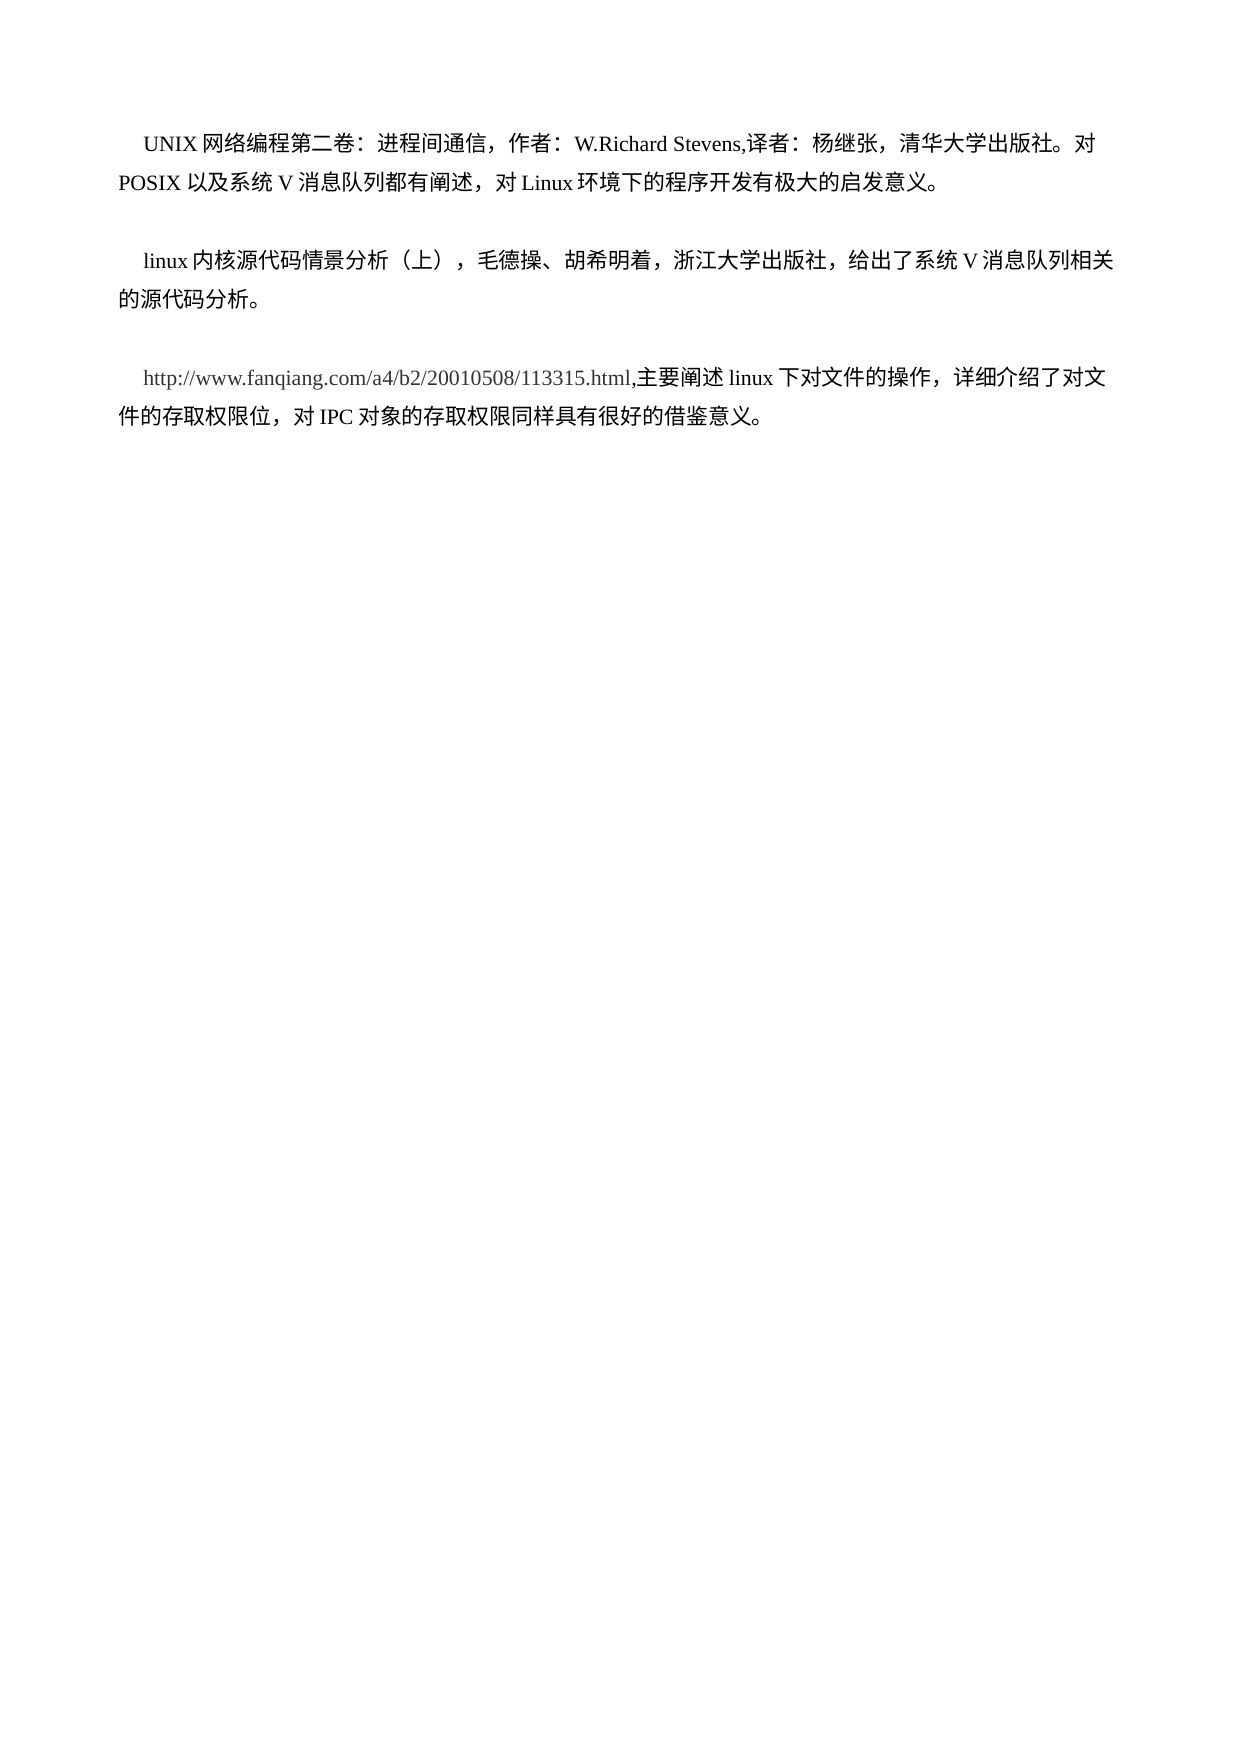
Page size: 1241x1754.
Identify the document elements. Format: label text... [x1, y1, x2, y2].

text 消息队列（也叫做报文队列）能够克服早期unix通信机制的一些缺点。作为早期unix通信机制之一的信号能够传送的信息量有限，后来虽然 POSIX 1003.1b在信号的实时性方面作了拓广，使得信号在传递信息量方面有了相当程度的改进，但是信号这种通信方式更像"即时"的通信方式，它要求接受信号的进程在某个时间范围内对信号做出反应，因此该信号最多在接受信号进程的生命周期内才有意义，信号所传递的信息是接近于随进程持续的概念（process-persistent），见 附录 1;管道及有名管道及有名管道则是典型的随进程持续IPC,并且，只能传送无格式的字节流无疑会给应用程序开发带来不便，另外，它的缓冲区大小也受到限制。 消息队列就是一个消息的链表。可以把消息看作一个记录，具有特定的格式以及特定的优先级。对消息队列有写权限的进程可以向中按照一定的规则添加新消息；对消息队列有读权限的进程则可以从消息队列中读走消息。消息队列是随内核持续的（参见 附录 1）。 目前主要有两种类型的消息队列：POSIX消息队列以及系统V消息队列，系统V消息队列目前被大量使用。考虑到程序的可移植性，新开发的应用程序应尽量使用POSIX消息队列。 在本系列专题的序（深刻理解Linux进程间通信（IPC））中，提到对于消息队列、信号灯、以及共享内存区来说，有两个实现版本：POSIX的以及系统V的。Linux内核（内核2.4.18）支持POSIX信号灯、POSIX共享内存区以及POSIX消息队列，但对于主流 Linux发行版本之一redhad8.0（内核2.4.18），还没有提供对POSIX进程间通信API的支持，不过应该只是时间上的事。 因此，本文将主要介绍系统V消息队列及其相应API. 在没有声明的情况下，以下讨论中指的都是系统V消息队列。 一、消息队列基本概念 系统V消息队列是随内核持续的，只有在内核重起或者显示删除一个消息队列时，该消息队列才会真正被删除。因此系统中记录消息队列的数据结构（struct ipc_ids msg_ids）位于内核中，系统中的所有消息队列都可以在结构msg_ids中找到访问入口。 消息队列就是一个消息的链表。每个消息队列都有一个队列头，用结构struct msg_queue来描述（参见 附录 2）。队列头中包含了该消息队列的大量信息，包括消息队列键值、用户ID、组ID、消息队列中消息数目等等，甚至记录了最近对消息队列读写进程的ID.读者可以访问这些信息，也可以设置其中的某些信息。 下图说明了内核与消息队列是怎样建立起联系的： 其中：struct ipc_ids msg_ids是内核中记录消息队列的全局数据结构；struct msg_queue是每个消息队列的队列头。 从上图可以看出，全局数据结构 struct ipc_ids msg_ids 可以访问到每个消息队列头的第一个成员：struct kern_ipc_perm;而每个struct kern_ipc_perm能够与具体的消息队列对应起来是因为在该结构中，有一个key_t类型成员key,而key则唯一确定一个消息队列。 kern_ipc_perm结构如下： struct kern_ipc_perm{ //内核中记录消息队列的全局数据结构msg_ids能够访问到该结构； key_t key; //该键值则唯一对应一个消息队列 uid_t uid; gid_t gid; uid_t cuid; gid_t cgid; mode_t mode; unsigned long seq; 二、操作消息队列 对消息队列的操作无非有下面三种类型： 1、 打开或创建消息队列 消息队列的内核持续性要求每个消息队列都在系统范围内对应唯一的键值，所以，要获得一个消息队列的描述字，只需提供该消息队列的键值即可； 注：消息队列描述字是由在系统范围内唯一的键值生成的，而键值可以看作对应系统内的一条路经。 2、 读写操作 消息读写操作非常简单，对开发人员来说，每个消息都类似如下的数据结构： struct msgbuf{ long mtype; char mtext[1]; }; mtype成员代表消息类型，从消息队列中读取消息的一个重要依据就是消息的类型；mtext是消息内容，当然长度不一定为1.因此，对于发送消息来说，首先预置一个msgbuf缓冲区并写入消息类型和内容，调用相应的发送函数即可；对读取消息来说，首先分配这样一个msgbuf缓冲区，然后把消息读入该缓冲区即可。 3、 获得或设置消息队列属性： 消息队列的信息基本上都保存在消息队列头中，因此，可以分配一个类似于消息队列头的结构（struct msqid_ds,见 附录 2），来返回消息队列的属性；同样可以设置该数据结构。 消息队列API 1、文件名到键值 #include <sys/types.h> #include <sys/ipc.h> key_t ftok （char*pathname, char proj） 它返回与路径pathname相对应的一个键值。该函数不直接对消息队列操作，但在调用ipc（MSGGET,…）或msgget（）来获得消息队列描述字前，往往要调用该函数。典型的调用代码是： key=ftok（path_ptr, 'a'）； ipc_id=ipc（MSGGET, （int）key, flags,0,NULL,0）； … 2、linux为操作系统V进程间通信的三种方式（消息队列、信号灯、共享内存区）提供了一个统一的用户界面： int ipc（unsigned int call, int first, int second, int third, void * ptr, long fifth）； 第一个参数指明对IPC对象的操作方式，对消息队列而言共有四种操作：MSGSND、MSGRCV、MSGGET以及MSGCTL,分别代表向消息队列发送消息、从消息队列读取消息、打开或创建消息队列、控制消息队列；first参数代表唯一的IPC对象；下面将介绍四种操作。 int ipc（ MSGGET, intfirst, intsecond, intthird, void*ptr, longfifth）； 与该操作对应的系统V调用为：int msgget（ （key_t）first,second）。 int ipc（ MSGCTL, intfirst, intsecond, intthird, void*ptr, longfifth） 与该操作对应的系统V调用为：int msgctl（ first,second, （struct msqid_ds*） ptr）。 int ipc（ MSGSND, intfirst, intsecond, intthird, void*ptr, longfifth）； 与该操作对应的系统V调用为：int msgsnd（ first, （struct msgbuf*）ptr, second, third）。 int ipc（ MSGRCV, intfirst, intsecond, intthird, void*ptr, longfifth）； 与该操作对应的系统V调用为：int msgrcv（ first,（struct msgbuf*）ptr, second, fifth,third）， 注：本人不主张采用系统调用ipc（），而更倾向于采用系统V或者POSIX进程间通信API.原因如下： 虽然该系统调用提供了统一的用户界面，但正是由于这个特性，它的参数几乎不能给出特定的实际意义（如以first、second来命名参数），在一定程度上造成开发不便。 正如ipc手册所说的：ipc（）是linux所特有的，编写程序时应注意程序的移植性问题； 该系统调用的实现不过是把系统V IPC函数进行了封装，没有任何效率上的优势； 系统V在IPC方面的API数量不多，形式也较简洁。 3.系统V消息队列API 系统V消息队列API共有四个，使用时需要包括几个头文件： #include <sys/types.h> #include <sys/ipc.h> #include <sys/msg.h> 1）int msgget（key_t key, int msgflg） 参数key是一个键值，由ftok获得；msgflg参数是一些标志位。该调用返回与健值key相对应的消息队列描述字。 在以下两种情况下，该调用将创建一个新的消息队列： 如果没有消息队列与健值key相对应，并且msgflg中包含了IPC_CREAT标志位； key参数为IPC_PRIVATE; 参数msgflg可以为以下：IPC_CREAT、IPC_EXCL、IPC_NOWAIT或三者的或结果。 调用返回：成功返回消息队列描述字，否则返回-1. 注：参数key设置成常数IPC_PRIVATE并不意味着其他进程不能访问该消息队列，只意味着即将创建新的消息队列。 2）int msgrcv（int msqid, struct msgbuf *msgp, int msgsz, long msgtyp, int msgflg）； 该系统调用从msgid代表的消息队列中读取一个消息，并把消息存储在msgp指向的msgbuf结构中。 msqid为消息队列描述字；消息返回后存储在msgp指向的地址，msgsz指定msgbuf的mtext成员的长度（即消息内容的长度），msgtyp为请求读取的消息类型；读消息标志msgflg可以为以下几个常值的或： IPC_NOWAIT 如果没有满足条件的消息，调用立即返回，此时，errno=ENOMSG IPC_EXCEPT 与msgtyp>0配合使用，返回队列中第一个类型不为msgtyp的消息 IPC_NOERROR 如果队列中满足条件的消息内容大于所请求的msgsz字节，则把该消息截断，截断部分将丢失。 msgrcv手册中详细给出了消息类型取不同值时（>0; <0; =0），调用将返回消息队列中的哪个消息。 msgrcv（）解除阻塞的条件有三个： 消息队列中有了满足条件的消息； msqid代表的消息队列被删除； 调用msgrcv（）的进程被信号中断； 调用返回：成功返回读出消息的实际字节数，否则返回-1. 3）int msgsnd（int msqid, struct msgbuf *msgp, int msgsz, int msgflg）； 向msgid代表的消息队列发送一个消息，即将发送的消息存储在msgp指向的msgbuf结构中，消息的大小由msgze指定。 对发送消息来说，有意义的msgflg标志为IPC_NOWAIT,指明在消息队列没有足够空间容纳要发送的消息时，msgsnd是否等待。造成msgsnd（）等待的条件有两种： 当前消息的大小与当前消息队列中的字节数之和超过了消息队列的总容量； 当前消息队列的消息数（单位"个"）不小于消息队列的总容量（单位"字节数"），此时，虽然消息队列中的消息数目很多，但基本上都只有一个字节。 msgsnd（）解除阻塞的条件有三个： 不满足上述两个条件，即消息队列中有容纳该消息的空间； msqid代表的消息队列被删除； 调用msgsnd（）的进程被信号中断； 调用返回：成功返回0,否则返回-1. 4）int msgctl（int msqid, int cmd, struct msqid_ds *buf）； 该系统调用对由msqid标识的消息队列执行cmd操作，共有三种cmd操作：IPC_STAT、IPC_SET 、IPC_RMID. IPC_STAT:该命令用来获取消息队列信息，返回的信息存贮在buf指向的msqid结构中； IPC_SET:该命令用来设置消息队列的属性，要设置的属性存储在buf指向的msqid结构中；可设置属性包括：msg_perm.uid、msg_perm.gid、msg_perm.mode以及msg_qbytes,同时，也影响msg_ctime成员。 IPC_RMID:删除msqid标识的消息队列； 调用返回：成功返回0,否则返回-1. 三、消息队列的限制 每个消息队列的容量（所能容纳的字节数）都有限制，该值因系统不同而不同。在后面的应用实例中，输出了redhat 8.0的限制，结果参见 附录 3. 另一个限制是每个消息队列所能容纳的最大消息数：在redhad 8.0中，该限制是受消息队列容量制约的：消息个数要小于消息队列的容量（字节数）。 注：上述两个限制是针对每个消息队列而言的，系统对消息队列的限制还有系统范围内的最大消息队列个数，以及整个系统范围内的最大消息数。一般来说，实际开发过程中不会超过这个限制。 四、消息队列应用实例 消息队列应用相对较简单，下面实例基本上覆盖了对消息队列的所有操作，同时，程序输出结果有助于加深对前面所讲的某些规则及消息队列限制的理解。 #include <sys/types.h> #include <sys/msg.h> #include <unistd.h> void msg_stat（int,struct msqid_ds ）； main（） { int gflags,sflags,rflags; key_t key; int msgid; int reval; struct msgsbuf{ int mtype; char mtext[1]; }msg_sbuf; struct msgmbuf { int mtype; char mtext[10]; }msg_rbuf; struct msqid_ds msg_ginfo,msg_sinfo; char* msgpath="/unix/msgqueue"; key=ftok（msgpath,'a'）； gflags=IPC_CREAT|IPC_EXCL; msgid=msgget（key,gflags|00666）； if（msgid==-1） { printf（"msg create error\n"）； return; } //创建一个消息队列后，输出消息队列缺省属性 msg_stat（msgid,msg_ginfo）； sflags=IPC_NOWAIT; msg_sbuf.mtype=10; msg_sbuf.mtext[0]='a'; reval=msgsnd（msgid,&msg_sbuf,sizeof（msg_sbuf.mtext），sflags）； if（reval==-1） { printf（"message send error\n"）； } //发送一个消息后，输出消息队列属性 msg_stat（msgid,msg_ginfo）； rflags=IPC_NOWAIT|MSG_NOERROR; reval=msgrcv（msgid,&msg_rbuf,4,10,rflags）； if（reval==-1） printf（"read msg error\n"）； else printf（"read from msg queue %d bytes\n",reval）； //从消息队列中读出消息后，输出消息队列属性 msg_stat（msgid,msg_ginfo）； msg_sinfo.msg_perm.uid=8;//just a try msg_sinfo.msg_perm.gid=8;// msg_sinfo.msg_qbytes=16388; //此处验证超级用户可以更改消息队列的缺省msg_qbytes //注意这里设置的值大于缺省值 reval=msgctl（msgid,IPC_SET,&msg_sinfo）； if（reval==-1） { printf（"msg set info error\n"）； return; } msg_stat（msgid,msg_ginfo）； //验证设置消息队列属性 reval=msgctl（msgid,IPC_RMID,NULL）；//删除消息队列 if（reval==-1） { printf（"unlink msg queue error\n"）； return; } } void msg_stat（int msgid,struct msqid_ds msg_info） { int reval; sleep（1）；//只是为了后面输出时间的方便 reval=msgctl（msgid,IPC_STAT,&msg_info）； if（reval==-1） { printf（"get msg info error\n"）； return; } printf（"\n"）； printf（"current number of bytes on queue is %d\n",msg_info.msg_cbytes）； printf（"number of messages in queue is %d\n",msg_info.msg_qnum）； printf（"max number of bytes on queue is %d\n",msg_info.msg_qbytes）； //每个消息队列的容量（字节数）都有限制MSGMNB,值的大小因系统而异。在创建新的消息队列时，//msg_qbytes的缺省值就是MSGMNB printf（"pid of last msgsnd is %d\n",msg_info.msg_lspid）； printf（"pid of last msgrcv is %d\n",msg_info.msg_lrpid）； printf（"last msgsnd time is %s", ctime（&（msg_info.msg_stime）））； printf（"last msgrcv time is %s", ctime（&（msg_info.msg_rtime）））； printf（"last change time is %s", ctime（&（msg_info.msg_ctime）））； printf（"msg uid is %d\n",msg_info.msg_perm.uid）； printf（"msg gid is %d\n",msg_info.msg_perm.gid）； } 程序输出结果见 附录 3. 小结： 消息队列与管道以及有名管道相比，具有更大的灵活性，首先，它提供有格式字节流，有利于减少开发人员的工作量；其次，消息具有类型，在实际应用中，可作为优先级使用。这两点是管道以及有名管道所不能比的。同样，消息队列可以在几个进程间复用，而不管这几个进程是否具有亲缘关系，这一点与有名管道很相似；但消息队列是随内核持续的，与有名管道（随进程持续）相比，生命力更强，应用空间更大。 附录 1: 在参考文献[1]中，给出了IPC随进程持续、随内核持续以及随文件系统持续的定义： 随进程持续：IPC一直存在到打开IPC对象的最后一个进程关闭该对象为止。如管道和有名管道； 随内核持续：IPC一直持续到内核重新自举或者显示删除该对象为止。如消息队列、信号灯以及共享内存等； 随文件系统持续：IPC一直持续到显示删除该对象为止。 附录 2: 结构msg_queue用来描述消息队列头，存在于系统空间： struct msg_queue { struct kern_ipc_perm q_perm; time_t q_stime; /* last msgsnd time */ time_t q_rtime; /* last msgrcv time */ time_t q_ctime; /* last change time */ unsigned long q_cbytes; /* current number of bytes on queue */ unsigned long q_qnum; /* number of messages in queue */ unsigned long q_qbytes; /* max number of bytes on queue */ pid_t q_lspid; /* pid of last msgsnd */ pid_t q_lrpid; /* last receive pid */ struct list_head q_messages; struct list_head q_receivers; struct list_head q_senders; }; 结构msqid_ds用来设置或返回消息队列的信息，存在于用户空间； struct msqid_ds { struct ipc_perm msg_perm; struct msg *msg_first; /* first message on queue,unused */ struct msg *msg_last; /* last message in queue,unused */ __kernel_time_t msg_stime; /* last msgsnd time */ __kernel_time_t msg_rtime; /* last msgrcv time */ __kernel_time_t msg_ctime; /* last change time */ unsigned long msg_lcbytes; /* Reuse junk fields for 32 bit */ unsigned long msg_lqbytes; /* ditto */ unsigned short msg_cbytes; /* current number of bytes on queue */ unsigned short msg_qnum; /* number of messages in queue */ unsigned short msg_qbytes; /* max number of bytes on queue */ __kernel_ipc_pid_t msg_lspid; /* pid of last msgsnd */ __kernel_ipc_pid_t msg_lrpid; /* last receive pid */ }; //可以看出上述两个结构很相似。 附录 3: 消息队列实例输出结果： current number of bytes on queue is 0 number of messages in queue is 0 max number of bytes on queue is 16384 pid of last msgsnd is 0 pid of last msgrcv is 0 last msgsnd time is Thu Jan 1 08:00:00 1970 last msgrcv time is Thu Jan 1 08:00:00 1970 last change time is Sun Dec 29 18:28:20 2002 msg uid is 0 msg gid is 0 //上面刚刚创建一个新消息队列时的输出 current number of bytes on queue is 1 number of messages in queue is 1 max number of bytes on queue is 16384 pid of last msgsnd is 2510 pid of last msgrcv is 0 last msgsnd time is Sun Dec 29 18:28:21 2002 last msgrcv time is Thu Jan 1 08:00:00 1970 last change time is Sun Dec 29 18:28:20 2002 msg uid is 0 msg gid is 0 read from msg queue 1 bytes //实际读出的字节数 current number of bytes on queue is 0 number of messages in queue is 0 max number of bytes on queue is 16384 //每个消息队列最大容量（字节数） pid of last msgsnd is 2510 pid of last msgrcv is 2510 last msgsnd time is Sun Dec 29 18:28:21 2002 last msgrcv time is Sun Dec 29 18:28:22 2002 last change time is Sun Dec 29 18:28:20 2002 msg uid is 0 msg gid is 0 current number of bytes on queue is 0 number of messages in queue is 0 max number of bytes on queue is 16388 //可看出超级用户可修改消息队列最大容量 pid of last msgsnd is 2510 pid of last msgrcv is 2510 //对操作消息队列进程的跟踪 last msgsnd time is Sun Dec 29 18:28:21 2002 last msgrcv time is Sun Dec 29 18:28:22 2002 last change time is Sun Dec 29 18:28:23 2002 //msgctl（）调用对msg_ctime有影响 msg uid is 8 msg gid is 8 参考资料 UNIX网络编程第二卷：进程间通信，作者：W.Richard Stevens,译者：杨继张，清华大学出版社。对POSIX以及系统V消息队列都有阐述，对Linux环境下的程序开发有极大的启发意义。 linux内核源代码情景分析（上），毛德操、胡希明着，浙江大学出版社，给出了系统V消息队列相关的源代码分析。 http://www.fanqiang.com/a4/b2/20010508/113315.html,主要阐述linux下对文件的操作，详细介绍了对文件的存取权限位，对IPC对象的存取权限同样具有很好的借鉴意义。 [118, 118, 1122, 431]
